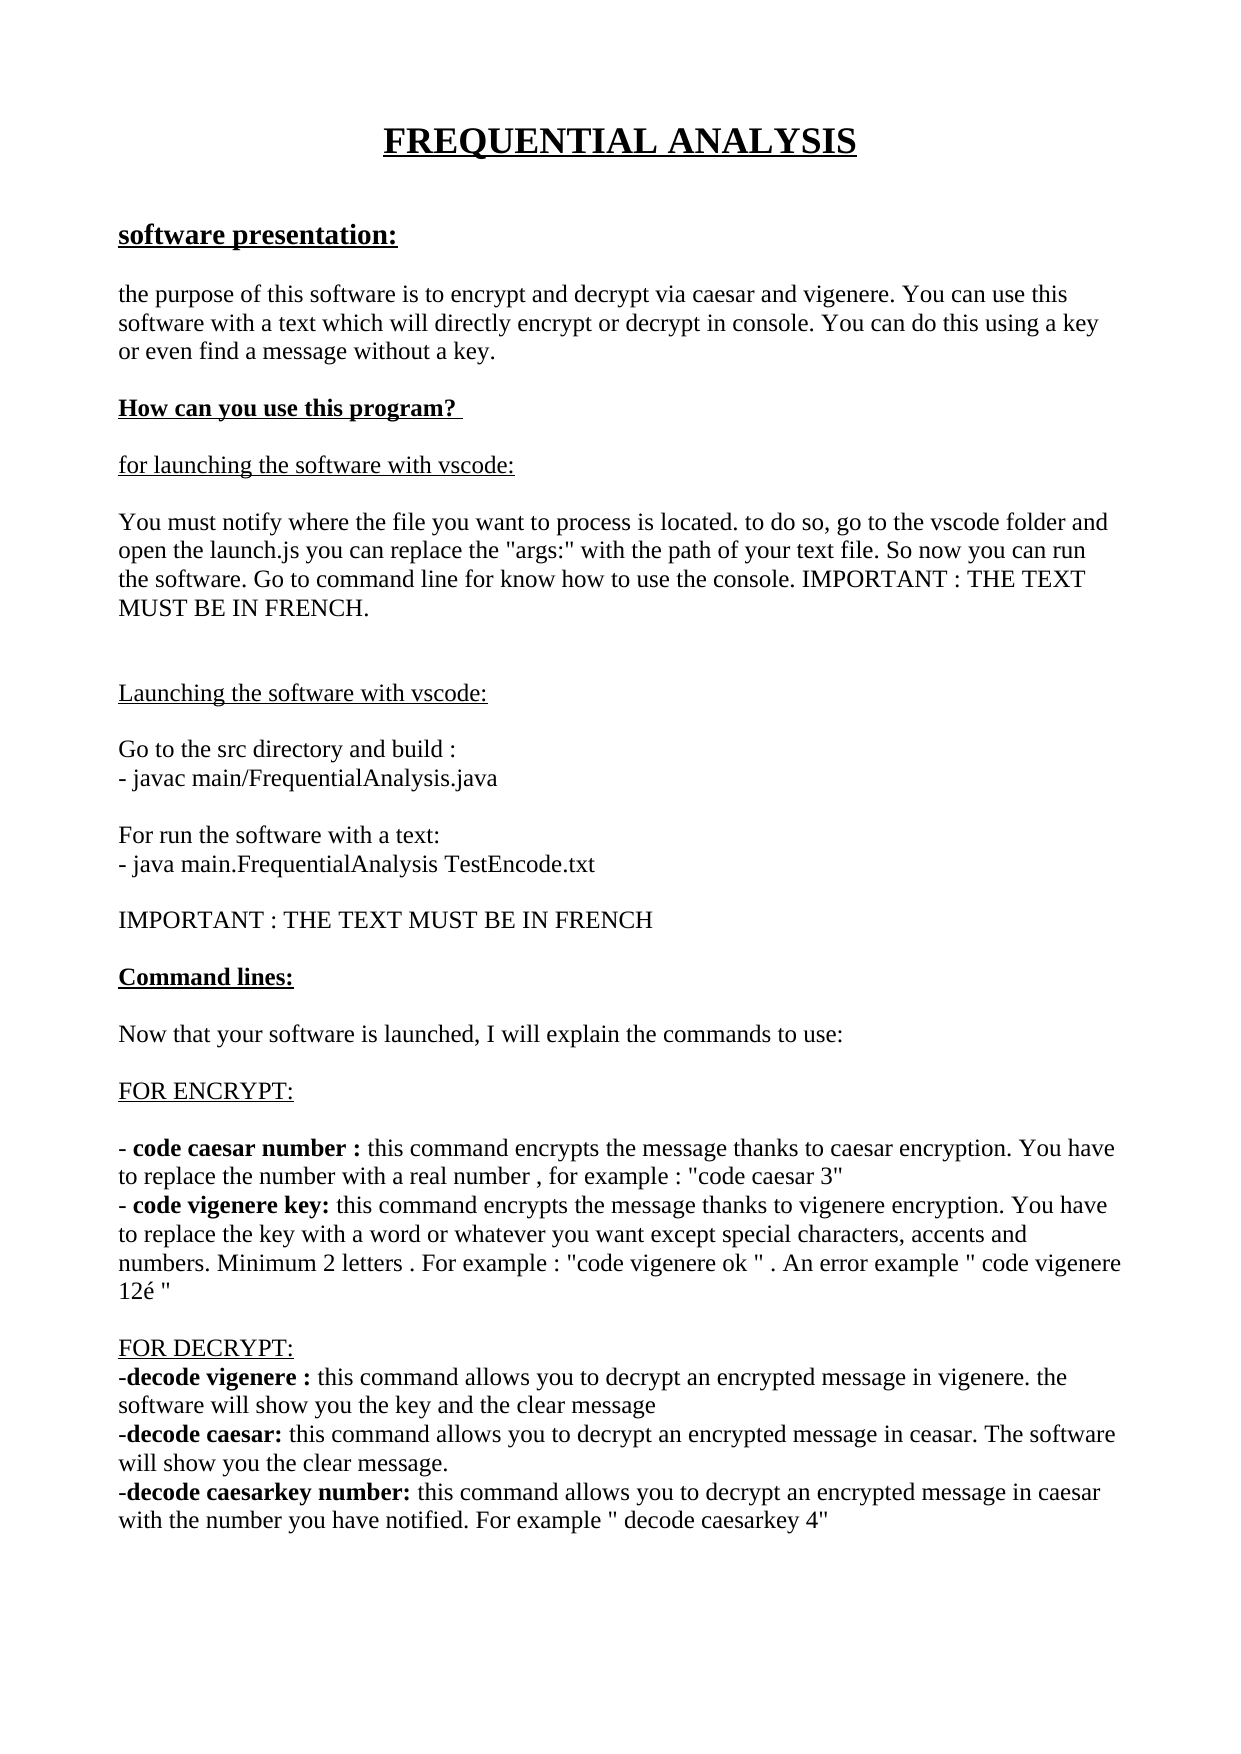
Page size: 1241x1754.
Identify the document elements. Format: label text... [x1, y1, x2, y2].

text - code caesar number : this command encrypts the message thanks to caesar encryption. You have to replace the number with a real number , for example : "code caesar 3" [118, 1133, 1122, 1190]
text Now that your software is launched, I will explain the commands to use: [118, 1019, 1122, 1048]
text - code vigenere key: this command encrypts the message thanks to vigenere encryption. You have to replace the key with a word or whatever you want except special characters, accents and numbers. Minimum 2 letters . For example : "code vigenere ok " . An error example " code vigenere 12é " [118, 1190, 1122, 1305]
text Command lines: [118, 962, 1122, 991]
text - java main.FrequentialAnalysis TestEncode.txt [118, 849, 1122, 877]
text -decode caesar: this command allows you to decrypt an encrypted message in ceasar. The software will show you the clear message. [118, 1419, 1122, 1477]
text -decode vigenere : this command allows you to decrypt an encrypted message in vigenere. the software will show you the key and the clear message [118, 1362, 1122, 1419]
text FOR ENCRYPT: [118, 1076, 1122, 1104]
text for launching the software with vscode: [118, 450, 1122, 479]
text For run the software with a text: [118, 820, 1122, 849]
text FOR DECRYPT: [118, 1333, 1122, 1362]
text IMPORTANT : THE TEXT MUST BE IN FRENCH [118, 906, 1122, 934]
text software presentation: [118, 217, 1122, 251]
text You must notify where the file you want to process is located. to do so, go to the vscode folder and open the launch.js you can replace the "args:" with the path of your text file. So now you can run the software. Go to command line for know how to use the console. IMPORTANT : THE TEXT MUST BE IN FRENCH. [118, 507, 1122, 622]
text How can you use this program? [118, 393, 1122, 422]
text Launching the software with vscode: [118, 678, 1122, 706]
text FREQUENTIAL ANALYSIS [118, 118, 1122, 161]
text the purpose of this software is to encrypt and decrypt via caesar and vigenere. You can use this software with a text which will directly encrypt or decrypt in console. You can do this using a key or even find a message without a key. [118, 279, 1122, 365]
text -decode caesarkey number: this command allows you to decrypt an encrypted message in caesar with the number you have notified. For example " decode caesarkey 4" [118, 1477, 1122, 1534]
text - javac main/FrequentialAnalysis.java [118, 763, 1122, 792]
text Go to the src directory and build : [118, 734, 1122, 763]
